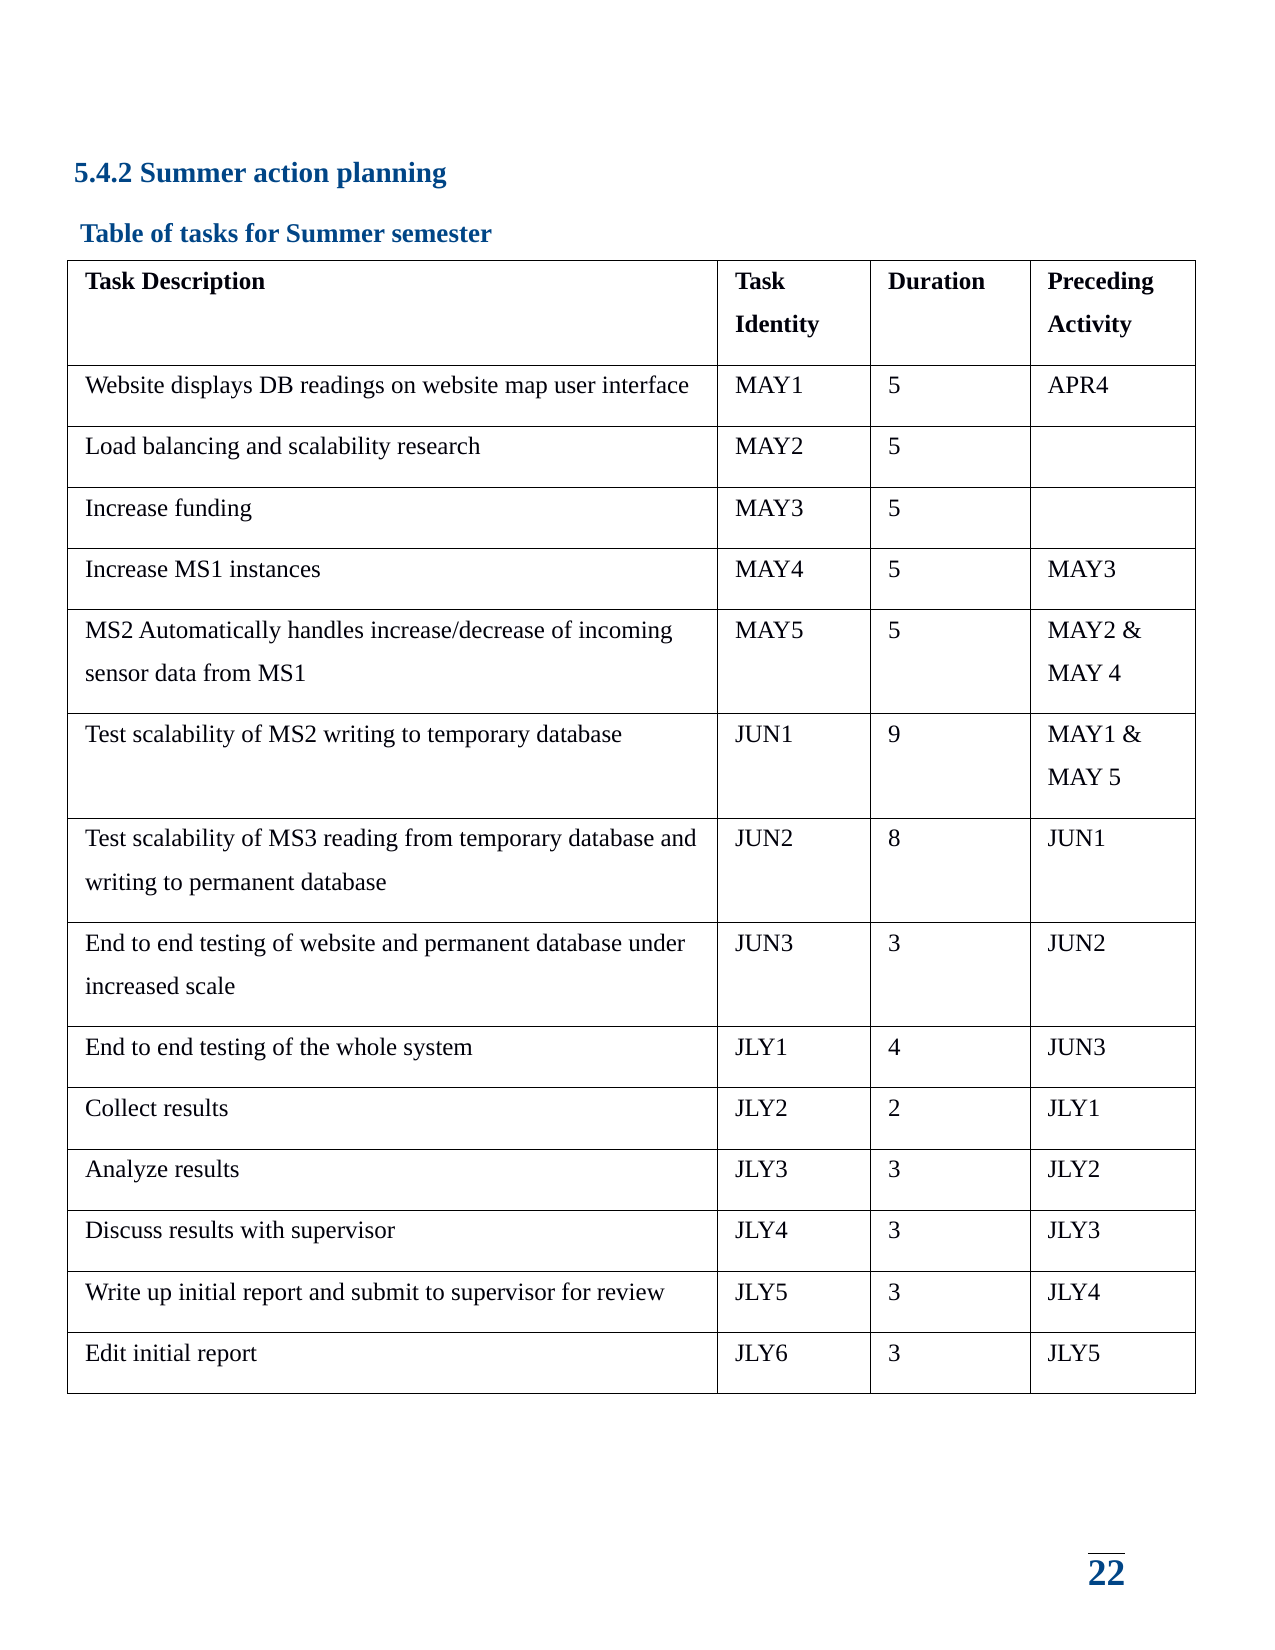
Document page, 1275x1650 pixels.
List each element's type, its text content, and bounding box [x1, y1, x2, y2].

table_cell 3 [871, 1272, 1030, 1332]
table_cell JUN2 [718, 819, 870, 922]
table_cell End to end testing of website and permanent database under increased scale [68, 923, 717, 1026]
table_cell MAY1 & MAY 5 [1031, 714, 1195, 818]
table_cell 5 [871, 366, 1030, 426]
table_cell JLY5 [1031, 1333, 1195, 1393]
table_cell JUN1 [718, 714, 870, 818]
table_cell JLY6 [718, 1333, 870, 1393]
table_cell Edit initial report [68, 1333, 717, 1393]
subtitle Table of tasks for Summer semester [80, 217, 1125, 248]
table_cell JLY4 [1031, 1272, 1195, 1332]
table_cell JUN3 [718, 923, 870, 1026]
table_cell [1031, 488, 1195, 548]
table_cell [1031, 427, 1195, 487]
table_cell JLY1 [718, 1027, 870, 1087]
table_cell Load balancing and scalability research [68, 427, 717, 487]
table_cell JLY2 [1031, 1150, 1195, 1209]
table_cell Test scalability of MS2 writing to temporary database [68, 714, 717, 818]
table_cell JLY3 [718, 1150, 870, 1209]
table_cell JLY5 [718, 1272, 870, 1332]
table_cell 4 [871, 1027, 1030, 1087]
table_cell JLY1 [1031, 1088, 1195, 1148]
table_cell Collect results [68, 1088, 717, 1148]
table_cell JUN1 [1031, 819, 1195, 922]
table_cell 5 [871, 488, 1030, 548]
table_cell MAY5 [718, 610, 870, 713]
table_cell 3 [871, 1150, 1030, 1209]
table_cell 2 [871, 1088, 1030, 1148]
table_cell 3 [871, 1333, 1030, 1393]
subtitle 5.4.2 Summer action planning [74, 155, 1125, 189]
table_header Duration [871, 261, 1030, 364]
table_cell 3 [871, 1211, 1030, 1271]
table_cell 5 [871, 549, 1030, 609]
table_cell 3 [871, 923, 1030, 1026]
table_cell MAY3 [1031, 549, 1195, 609]
table_cell Write up initial report and submit to supervisor for review [68, 1272, 717, 1332]
table_cell MAY1 [718, 366, 870, 426]
table_cell Website displays DB readings on website map user interface [68, 366, 717, 426]
table_cell JLY3 [1031, 1211, 1195, 1271]
table_cell JUN3 [1031, 1027, 1195, 1087]
table_cell Test scalability of MS3 reading from temporary database and writing to permanent database [68, 819, 717, 922]
table_cell 9 [871, 714, 1030, 818]
table_header Task Identity [718, 261, 870, 364]
table_header Preceding Activity [1031, 261, 1195, 364]
table_cell Analyze results [68, 1150, 717, 1209]
table_cell MAY2 [718, 427, 870, 487]
table_cell 5 [871, 427, 1030, 487]
table_cell MAY4 [718, 549, 870, 609]
table_cell JLY4 [718, 1211, 870, 1271]
table_cell Discuss results with supervisor [68, 1211, 717, 1271]
table_cell JUN2 [1031, 923, 1195, 1026]
table_cell 8 [871, 819, 1030, 922]
table_cell End to end testing of the whole system [68, 1027, 717, 1087]
table_cell APR4 [1031, 366, 1195, 426]
table_cell 5 [871, 610, 1030, 713]
table_header Task Description [68, 261, 717, 364]
table_cell MS2 Automatically handles increase/decrease of incoming sensor data from MS1 [68, 610, 717, 713]
table_cell JLY2 [718, 1088, 870, 1148]
table_cell Increase funding [68, 488, 717, 548]
table_cell MAY3 [718, 488, 870, 548]
table_cell Increase MS1 instances [68, 549, 717, 609]
table_cell MAY2 & MAY 4 [1031, 610, 1195, 713]
